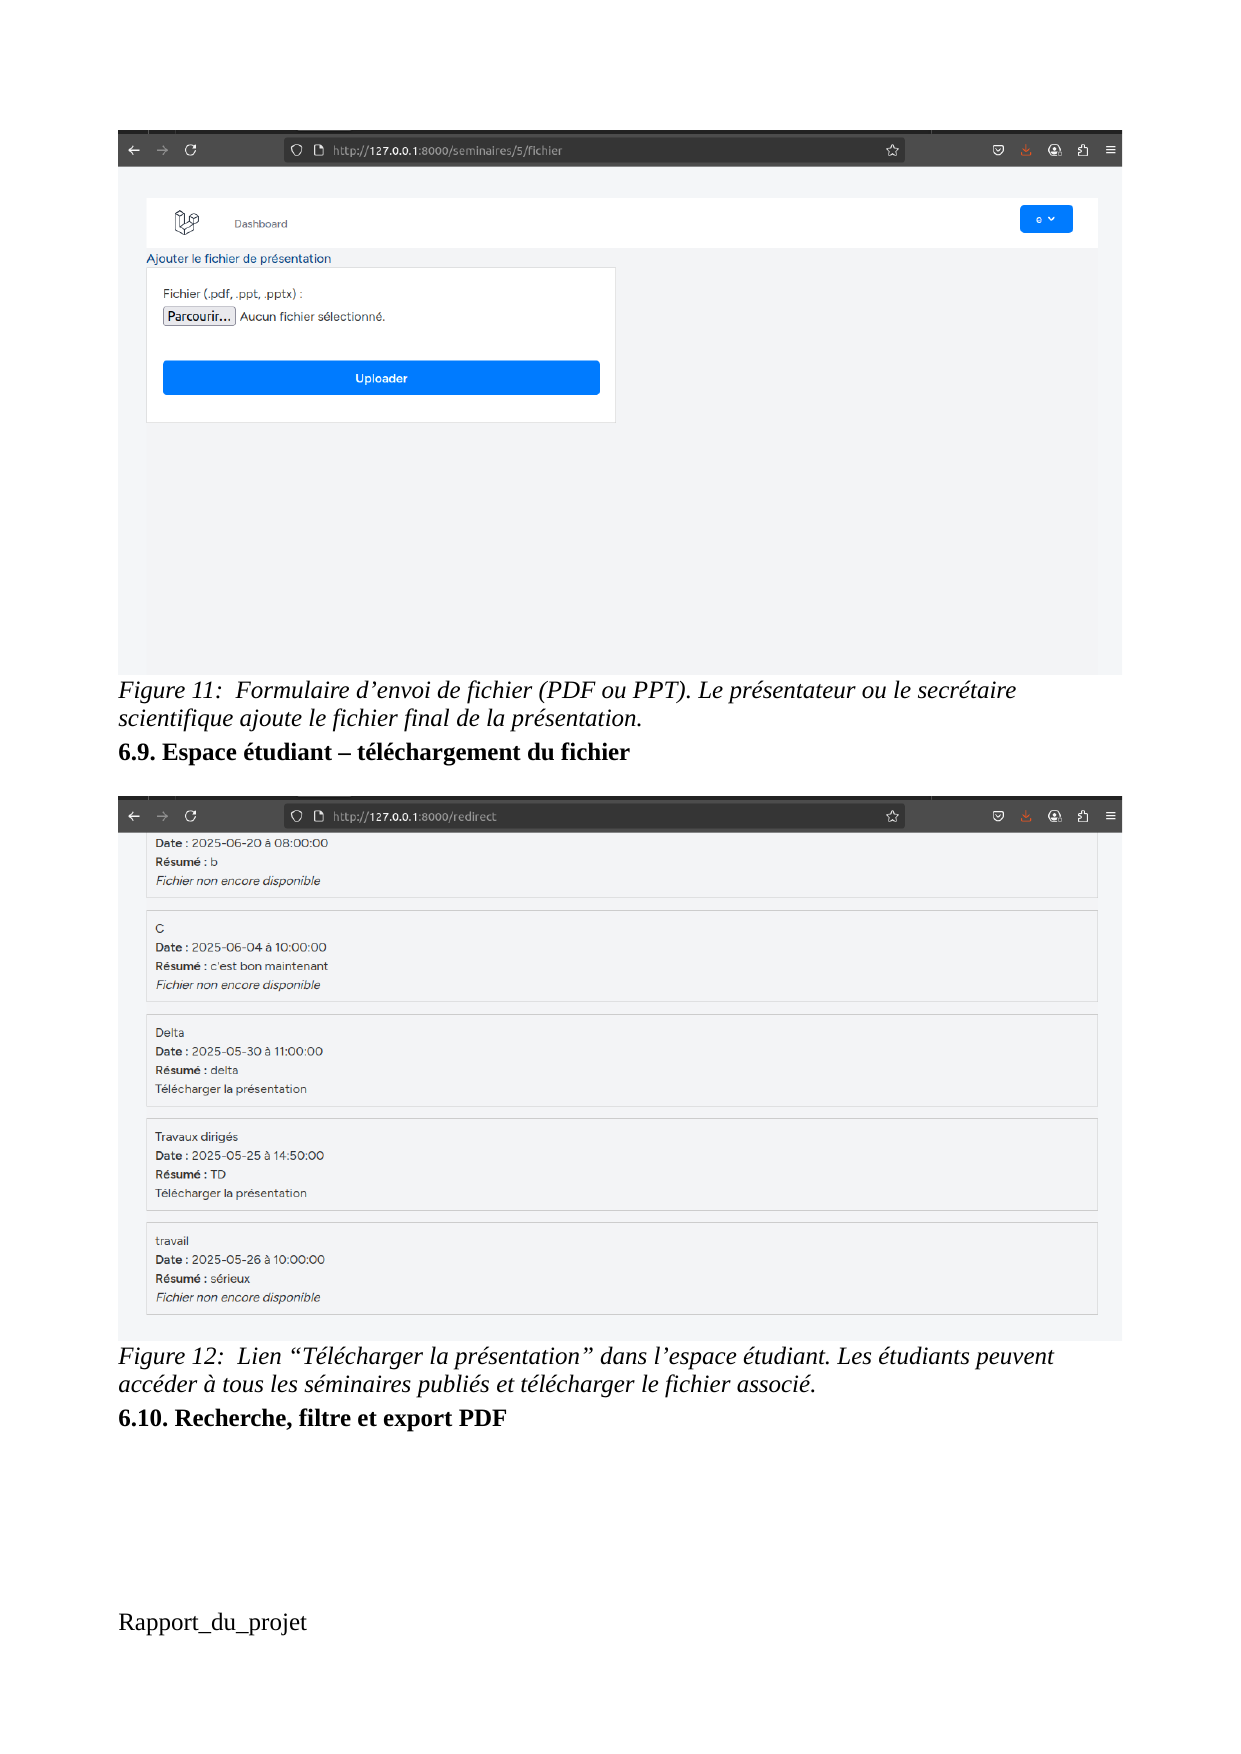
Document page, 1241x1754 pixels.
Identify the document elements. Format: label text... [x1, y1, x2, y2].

text [118, 784, 1122, 796]
text [118, 118, 1122, 130]
text 6.10. Recherche, filtre et export PDF [118, 1398, 1122, 1431]
picture [118, 130, 1123, 675]
text Figure 12: Lien “Télécharger la présentation” dans l’espace étudiant. Les étudiants peuvent accéder à tous les séminaires publiés et télécharger le fichier associé. [118, 1341, 1122, 1398]
text 6.9. Espace étudiant – téléchargement du fichier [118, 732, 1122, 765]
text Figure 11: Formulaire d’envoi de fichier (PDF ou PPT). Le présentateur ou le secrétaire scientifique ajoute le fichier final de la présentation. [118, 675, 1122, 732]
picture [118, 796, 1123, 1341]
